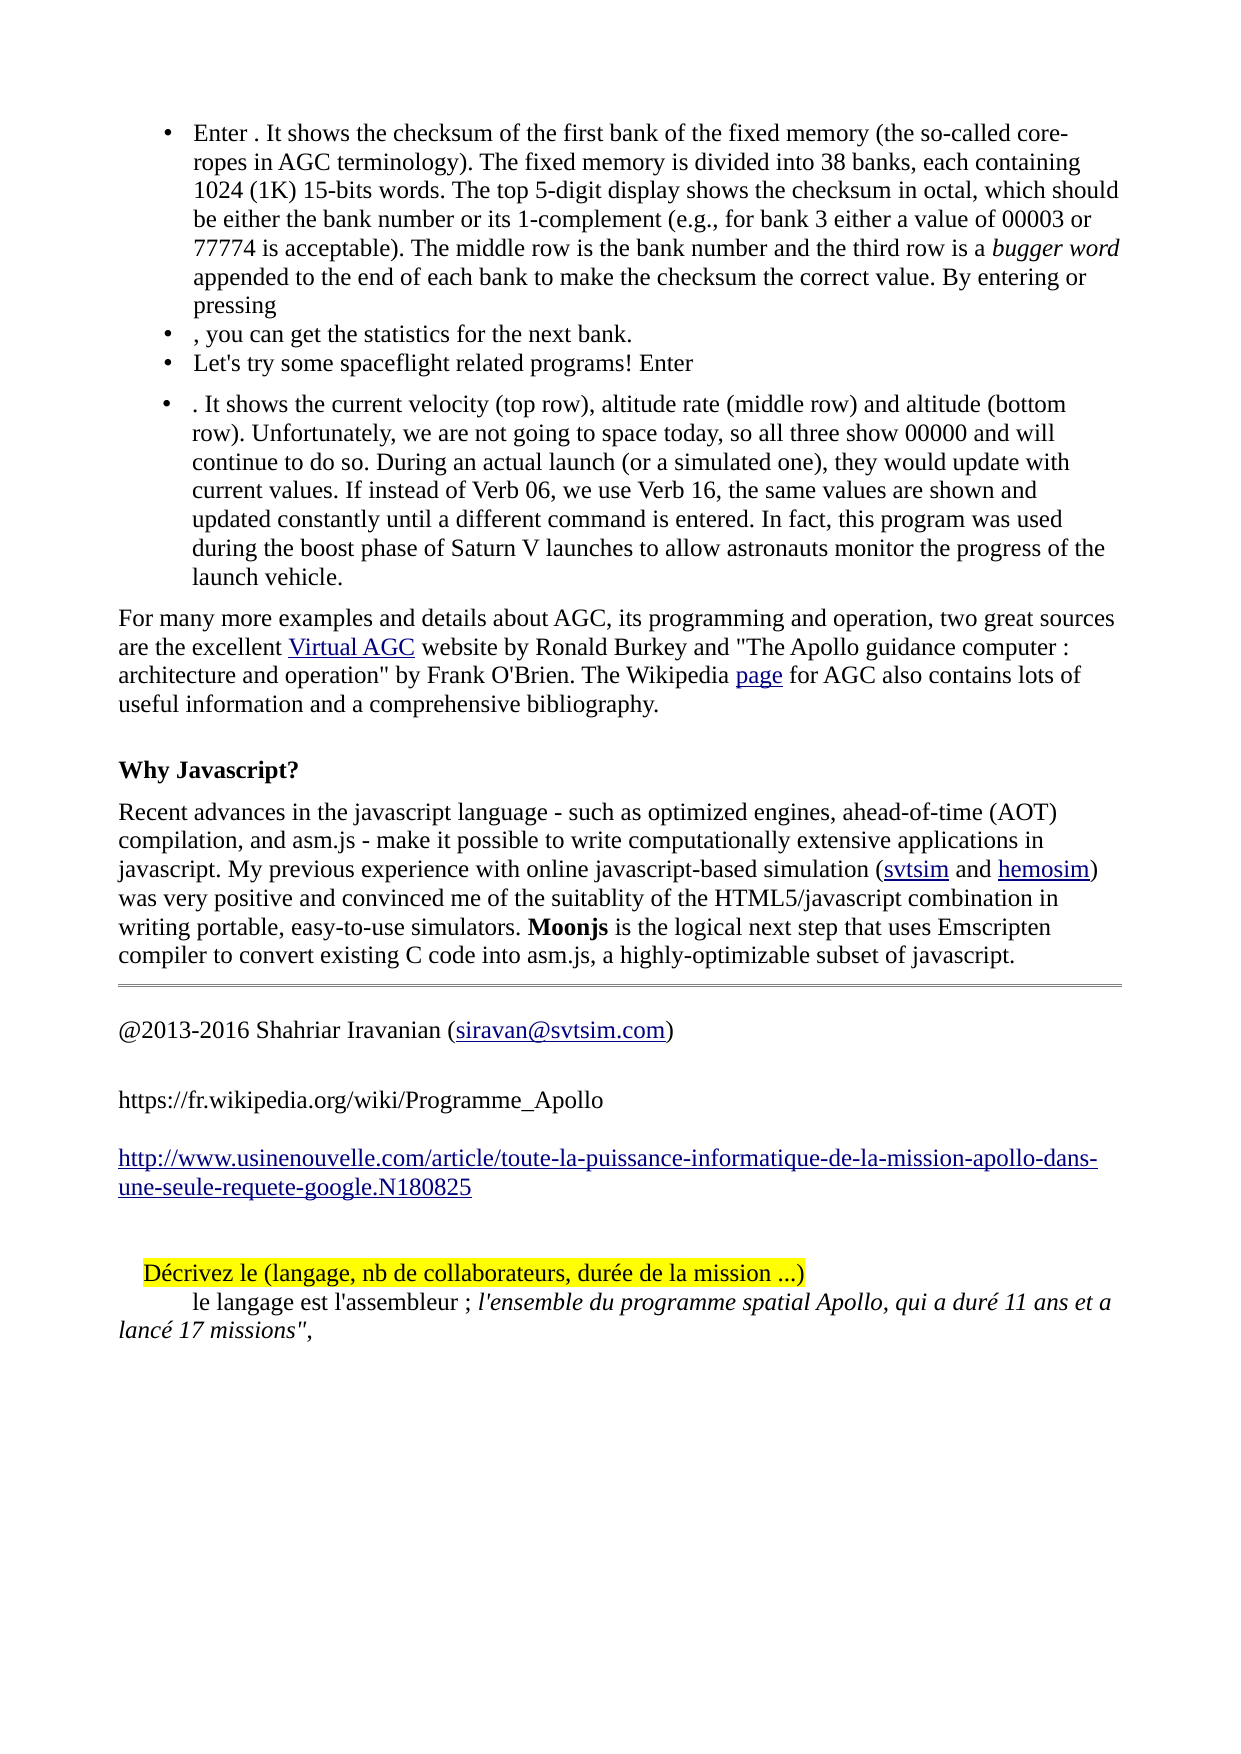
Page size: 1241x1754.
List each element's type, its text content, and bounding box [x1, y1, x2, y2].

text Recent advances in the javascript language - such as optimized engines, ahead-of-time (AOT) compilation, and asm.js - make it possible to write computationally extensive applications in javascript. My previous experience with online javascript-based simulation (svtsim and hemosim) was very positive and convinced me of the suitablity of the HTML5/javascript combination in writing portable, easy-to-use simulators. Moonjs is the logical next step that uses Emscripten compiler to convert existing C code into asm.js, a highly-optimizable subset of javascript. [118, 797, 1122, 969]
text Décrivez le (langage, nb de collaborateurs, durée de la mission ...) [118, 1258, 1122, 1287]
list , you can get the statistics for the next bank. [164, 319, 1122, 348]
list Enter . It shows the checksum of the first bank of the fixed memory (the so-called core-ropes in AGC terminology). The fixed memory is divided into 38 banks, each containing 1024 (1K) 15-bits words. The top 5-digit display shows the checksum in octal, which should be either the bank number or its 1-complement (e.g., for bank 3 either a value of 00003 or 77774 is acceptable). The middle row is the bank number and the third row is a bugger word appended to the end of each bank to make the checksum the correct value. By entering or pressing [164, 118, 1122, 319]
text @2013-2016 Shahriar Iravanian (siravan@svtsim.com) [118, 1016, 1122, 1044]
text http://www.usinenouvelle.com/article/toute-la-puissance-informatique-de-la-mission-apollo-dans-une-seule-requete-google.N180825 [118, 1143, 1122, 1201]
list Let's try some spaceflight related programs! Enter [164, 348, 1122, 377]
text For many more examples and details about AGC, its programming and operation, two great sources are the excellent Virtual AGC website by Ronald Burkey and "The Apollo guidance computer : architecture and operation" by Frank O'Brien. The Wikipedia page for AGC also contains lots of useful information and a comprehensive bibliography. [118, 603, 1122, 718]
text https://fr.wikipedia.org/wiki/Programme_Apollo [118, 1086, 1122, 1114]
list . It shows the current velocity (top row), altitude rate (middle row) and altitude (bottom row). Unfortunately, we are not going to space today, so all three show 00000 and will continue to do so. During an actual launch (or a simulated one), they would update with current values. If instead of Verb 06, we use Verb 16, the same values are shown and updated constantly until a different command is entered. In fact, this program was used during the boost phase of Saturn V launches to allow astronauts monitor the progress of the launch vehicle. [162, 389, 1122, 591]
text le langage est l'assembleur ; l'ensemble du programme spatial Apollo, qui a duré 11 ans et a lancé 17 missions", [118, 1287, 1122, 1344]
subtitle Why Javascript? [118, 756, 1122, 784]
